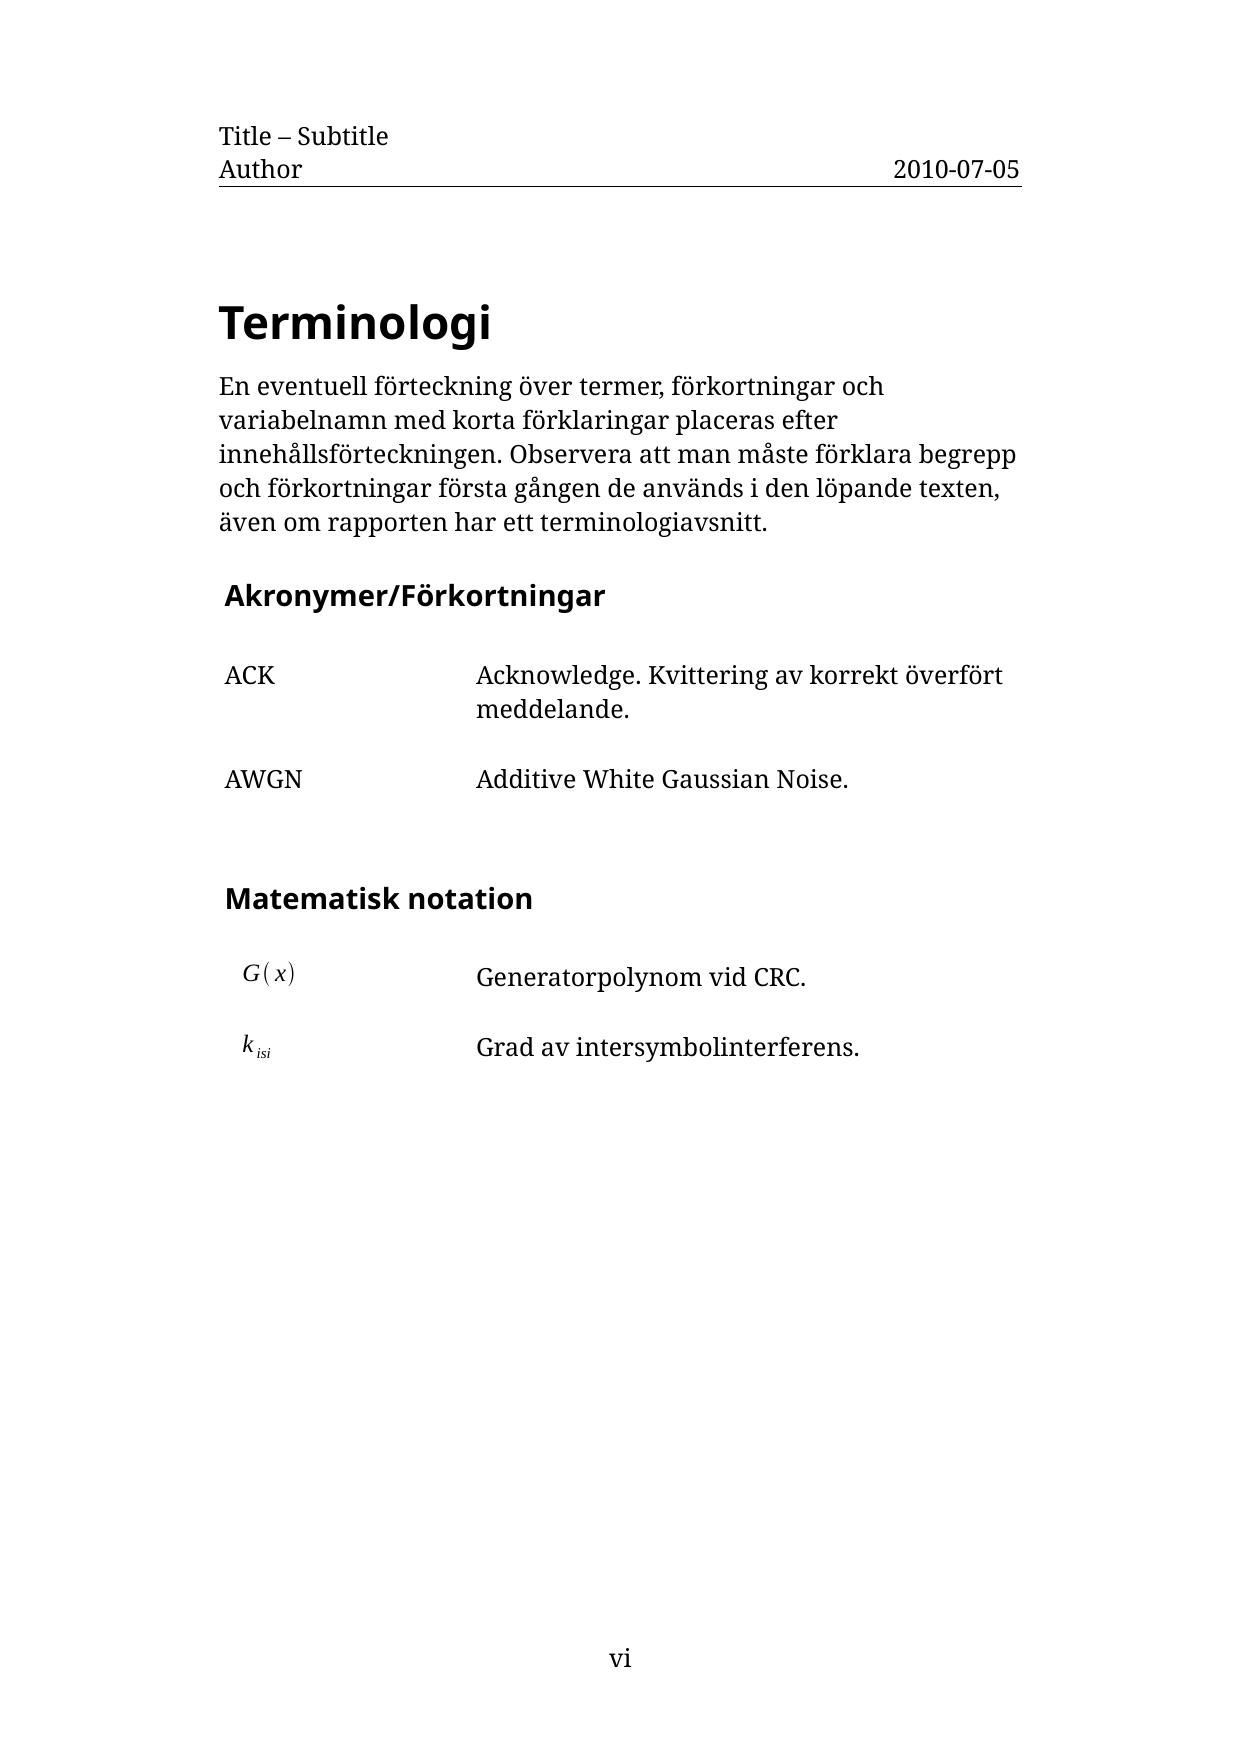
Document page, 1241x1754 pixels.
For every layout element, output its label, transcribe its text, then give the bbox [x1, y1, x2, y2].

subtitle Terminologi [218, 291, 1022, 353]
table_cell [219, 1024, 470, 1070]
table_cell Acknowledge. Kvittering av korrekt överfört meddelande. [470, 646, 1022, 756]
table_cell [219, 948, 470, 1024]
table_cell AWGN [219, 756, 470, 801]
subtitle En eventuell förteckning över termer, förkortningar och variabelnamn med korta förklaringar placeras efter innehållsförteckningen. Observera att man måste förklara begrepp och förkortningar första gången de används i den löpande texten, även om rapporten har ett terminologiavsnitt. [218, 369, 1022, 539]
table_cell Grad av intersymbolinterferens. [470, 1024, 1022, 1070]
table_cell Generatorpolynom vid CRC. [470, 948, 1022, 1024]
table_header Akronymer/Förkortningar [219, 564, 1022, 646]
table_cell ACK [219, 646, 470, 756]
table_cell Additive White Gaussian Noise. [470, 756, 1022, 801]
table_header Matematisk notation [219, 866, 1022, 948]
